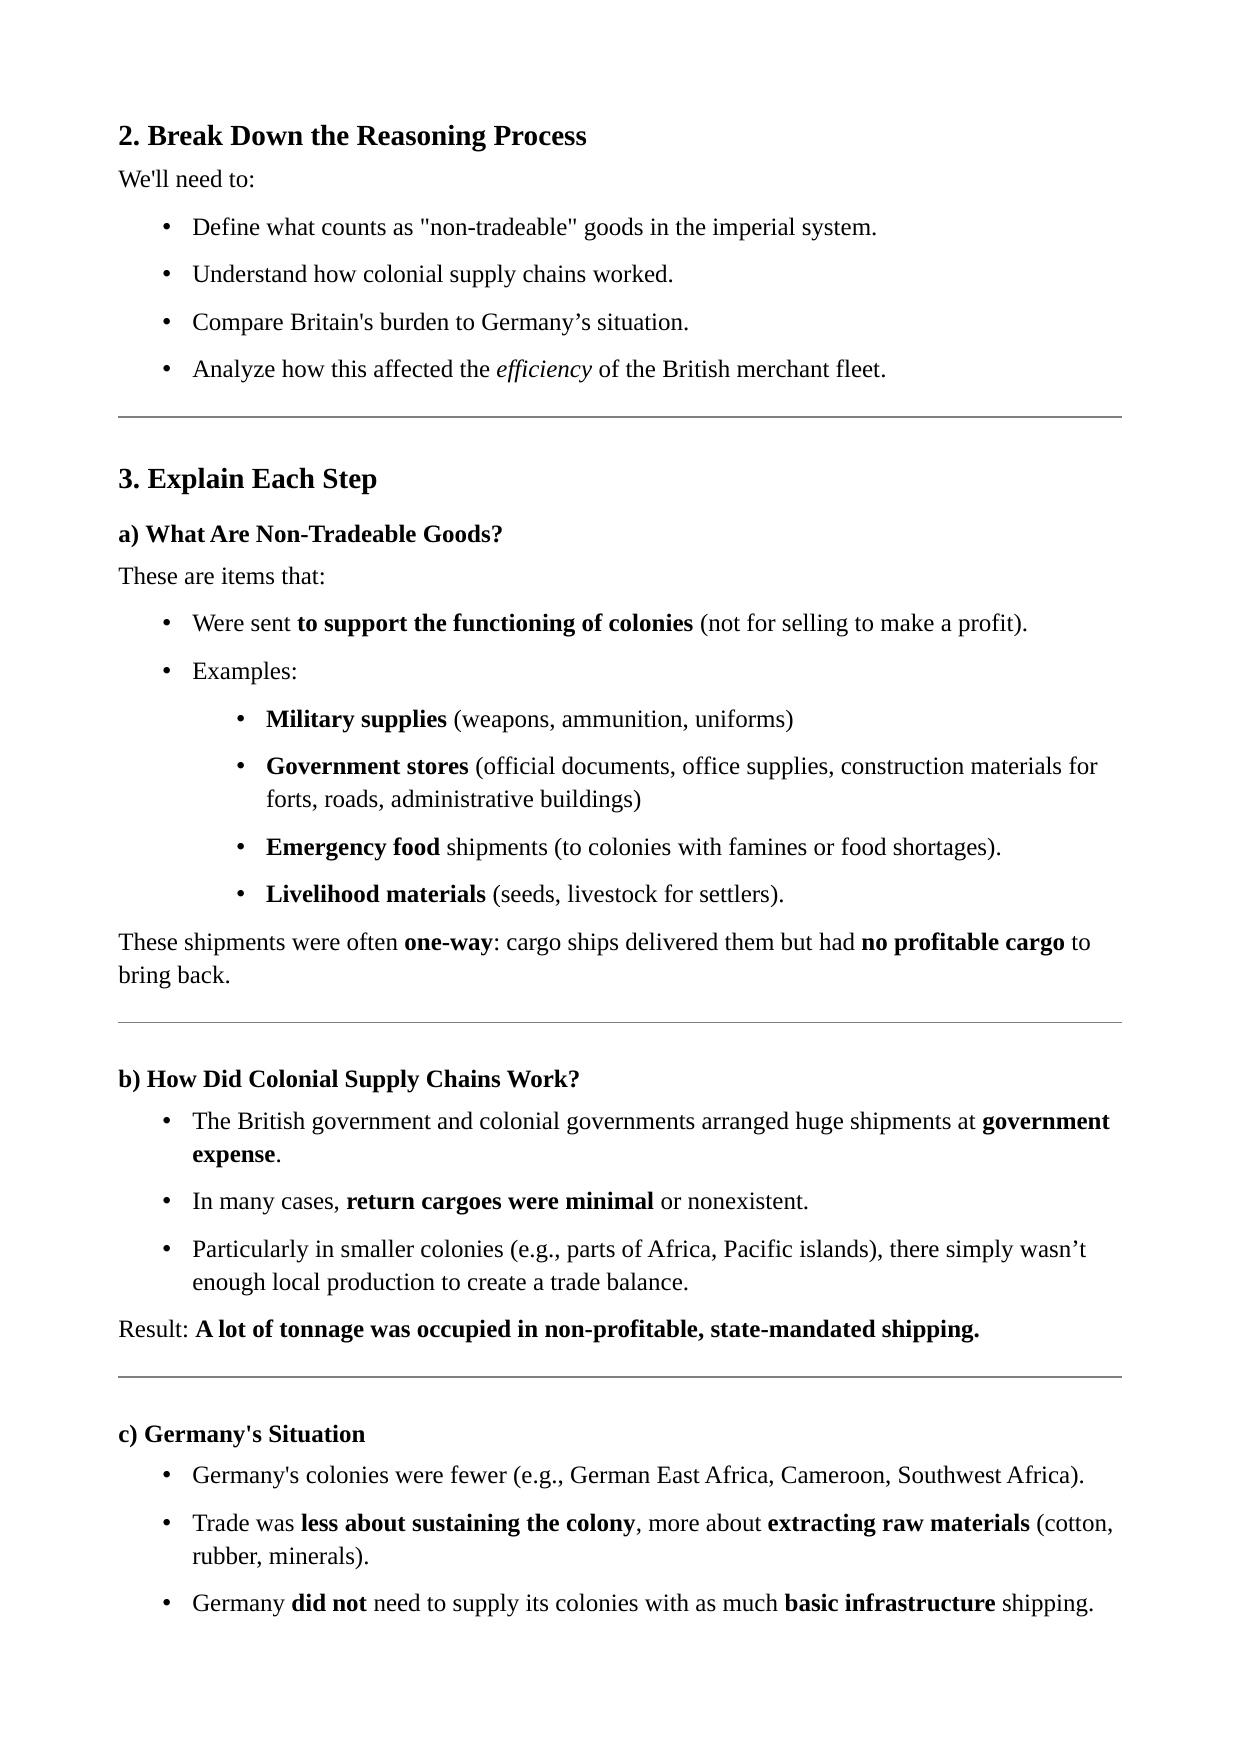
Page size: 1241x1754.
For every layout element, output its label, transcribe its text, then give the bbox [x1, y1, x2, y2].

list Were sent to support the functioning of colonies (not for selling to make a profit). [162, 608, 1122, 637]
subtitle 2. Break Down the Reasoning Process [118, 118, 1122, 152]
list Germany's colonies were fewer (e.g., German East Africa, Cameroon, Southwest Africa). [162, 1460, 1122, 1489]
list The British government and colonial governments arranged huge shipments at government expense. [162, 1106, 1122, 1167]
subtitle b) How Did Colonial Supply Chains Work? [118, 1064, 1122, 1093]
list Analyze how this affected the efficiency of the British merchant fleet. [162, 354, 1122, 383]
list Define what counts as "non-tradeable" goods in the imperial system. [162, 212, 1122, 241]
list Examples: [162, 656, 1122, 685]
list Understand how colonial supply chains worked. [162, 259, 1122, 288]
list Compare Britain's burden to Germany’s situation. [162, 307, 1122, 336]
text These shipments were often one-way: cargo ships delivered them but had no profitable cargo to bring back. [118, 927, 1122, 989]
list Military supplies (weapons, ammunition, uniforms) [236, 704, 1122, 732]
list Livelihood materials (seeds, livestock for settlers). [236, 879, 1122, 908]
subtitle c) Germany's Situation [118, 1419, 1122, 1448]
list Government stores (official documents, office supplies, construction materials for forts, roads, administrative buildings) [236, 751, 1122, 813]
subtitle a) What Are Non-Tradeable Goods? [118, 519, 1122, 548]
list Emergency food shipments (to colonies with famines or food shortages). [236, 832, 1122, 861]
list Particularly in smaller colonies (e.g., parts of Africa, Pacific islands), there simply wasn’t enough local production to create a trade balance. [162, 1234, 1122, 1296]
list In many cases, return cargoes were minimal or nonexistent. [162, 1186, 1122, 1215]
list Germany did not need to supply its colonies with as much basic infrastructure shipping. [162, 1588, 1122, 1617]
list Trade was less about sustaining the colony, more about extracting raw materials (cotton, rubber, minerals). [162, 1508, 1122, 1569]
text We'll need to: [118, 164, 1122, 193]
text These are items that: [118, 561, 1122, 589]
subtitle 3. Explain Each Step [118, 461, 1122, 494]
text Result: A lot of tonnage was occupied in non-profitable, state-mandated shipping. [118, 1314, 1122, 1343]
